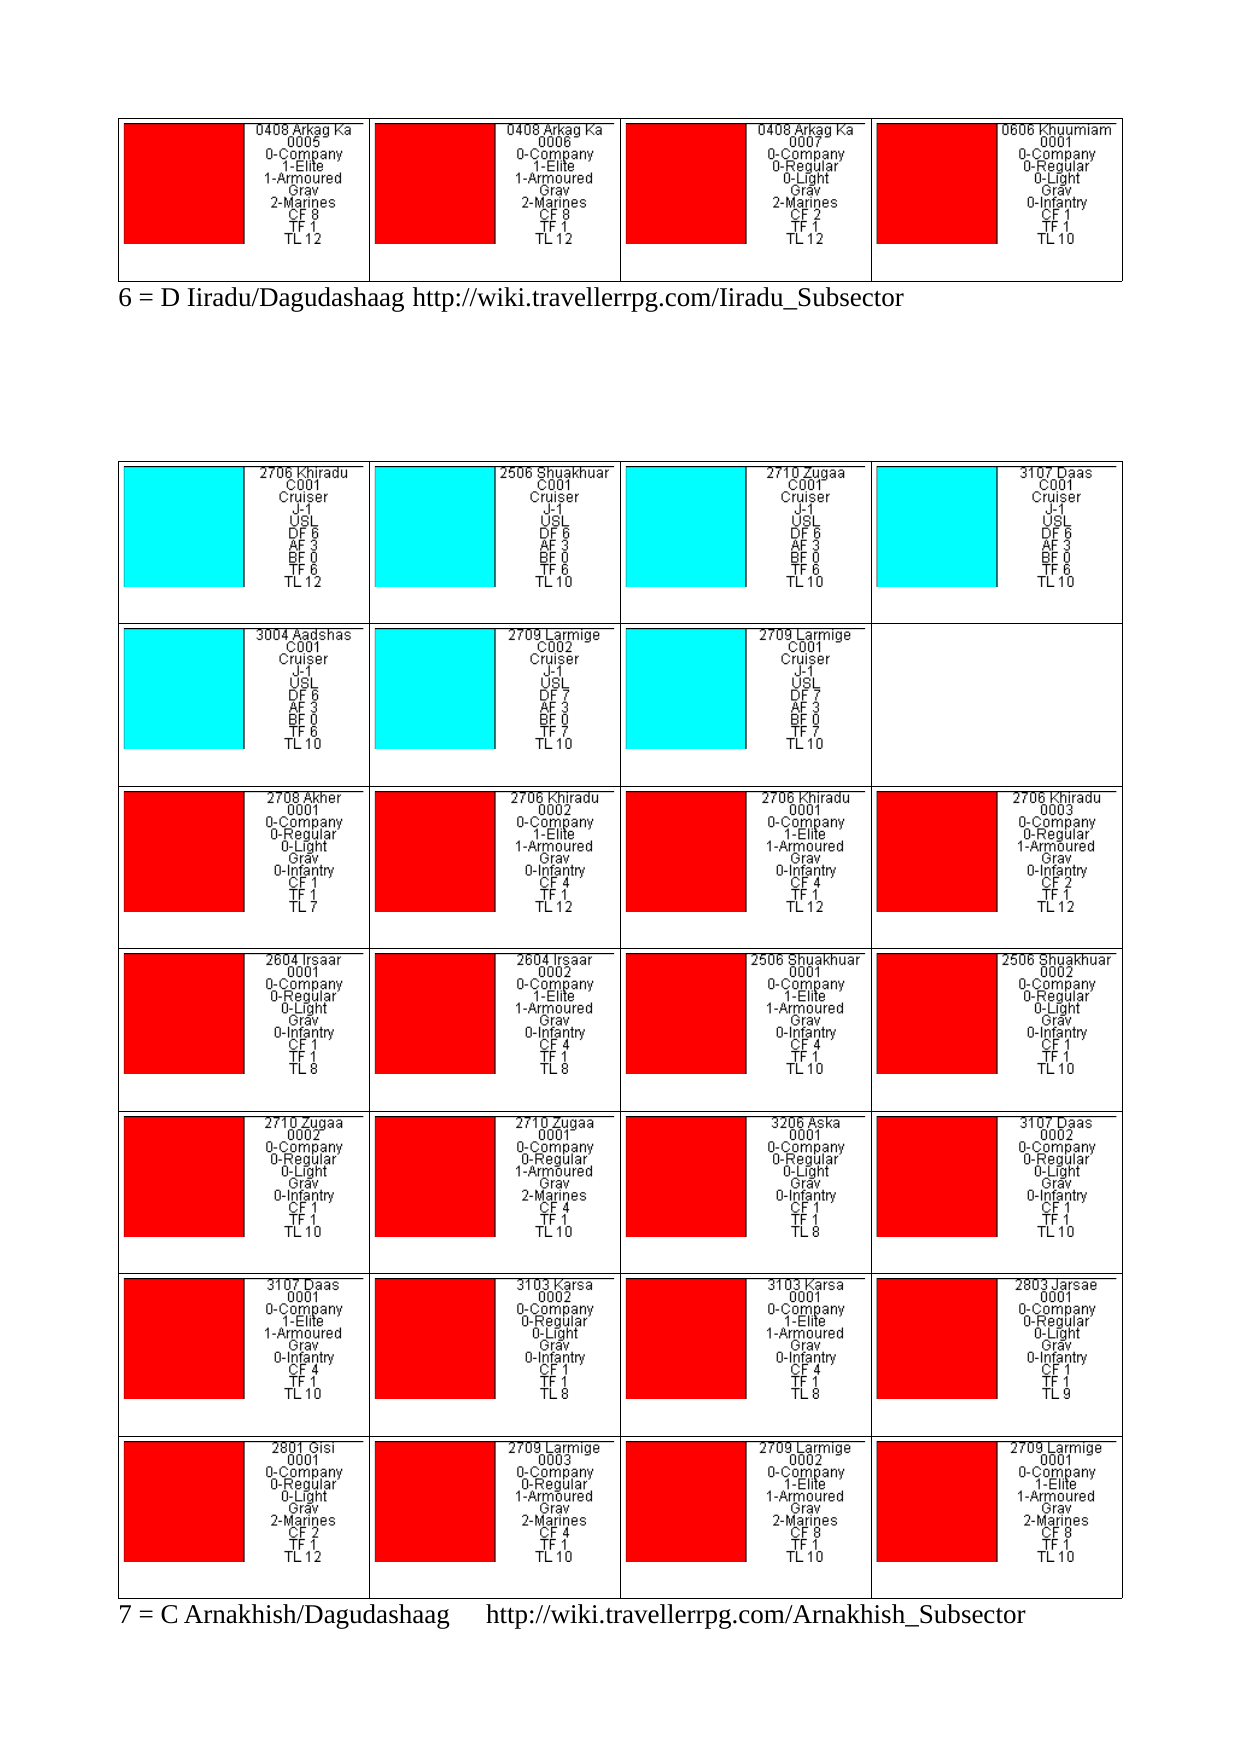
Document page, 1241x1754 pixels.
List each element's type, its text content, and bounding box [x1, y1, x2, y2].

table_header [872, 462, 1122, 623]
picture [625, 466, 866, 587]
table_cell [621, 949, 871, 1111]
table_cell [119, 1437, 369, 1598]
picture [123, 1441, 364, 1562]
picture [625, 1116, 866, 1237]
picture [374, 791, 615, 912]
picture [876, 953, 1117, 1074]
table_cell [872, 949, 1122, 1111]
picture [876, 791, 1117, 912]
table_header [119, 462, 369, 623]
picture [876, 1116, 1117, 1237]
table_cell [621, 1437, 871, 1598]
table_cell [370, 624, 620, 786]
picture [374, 1441, 615, 1562]
table_header [621, 787, 871, 948]
table_cell [621, 1274, 871, 1436]
picture [374, 628, 615, 749]
table_cell [872, 119, 1122, 281]
picture [625, 123, 866, 244]
table_header [370, 462, 620, 623]
table_cell [621, 624, 871, 786]
table_cell [119, 119, 369, 281]
picture [625, 1441, 866, 1562]
table_header [621, 462, 871, 623]
picture [123, 953, 364, 1074]
table_cell [119, 624, 369, 786]
picture [876, 123, 1117, 244]
table_cell [872, 1112, 1122, 1273]
picture [374, 123, 615, 244]
picture [123, 628, 364, 749]
table_cell [370, 1437, 620, 1598]
picture [374, 466, 615, 587]
table_cell [370, 949, 620, 1111]
table_header [119, 787, 369, 948]
text 7 = C Arnakhish/Dagudashaag http://wiki.travellerrpg.com/Arnakhish_Subsector [118, 1599, 1122, 1629]
picture [625, 791, 866, 912]
table_cell [119, 949, 369, 1111]
picture [374, 1278, 615, 1399]
picture [625, 628, 866, 749]
picture [123, 123, 364, 244]
picture [625, 953, 866, 1074]
picture [876, 466, 1117, 587]
picture [374, 1116, 615, 1237]
text 6 = D Iiradu/Dagudashaag http://wiki.travellerrpg.com/Iiradu_Subsector [118, 282, 1122, 312]
picture [876, 1441, 1117, 1562]
table_cell [119, 1112, 369, 1273]
table_cell [621, 1112, 871, 1273]
picture [123, 1278, 364, 1399]
table_cell [119, 1274, 369, 1436]
table_header [872, 787, 1122, 948]
picture [374, 953, 615, 1074]
table_cell [370, 119, 620, 281]
picture [625, 1278, 866, 1399]
picture [123, 1116, 364, 1237]
table_cell [872, 1274, 1122, 1436]
table_cell [872, 1437, 1122, 1598]
table_cell [872, 624, 1122, 786]
table_cell [621, 119, 871, 281]
table_cell [370, 1112, 620, 1273]
picture [123, 466, 364, 587]
picture [876, 1278, 1117, 1399]
table_cell [370, 1274, 620, 1436]
table_header [370, 787, 620, 948]
picture [123, 791, 364, 912]
